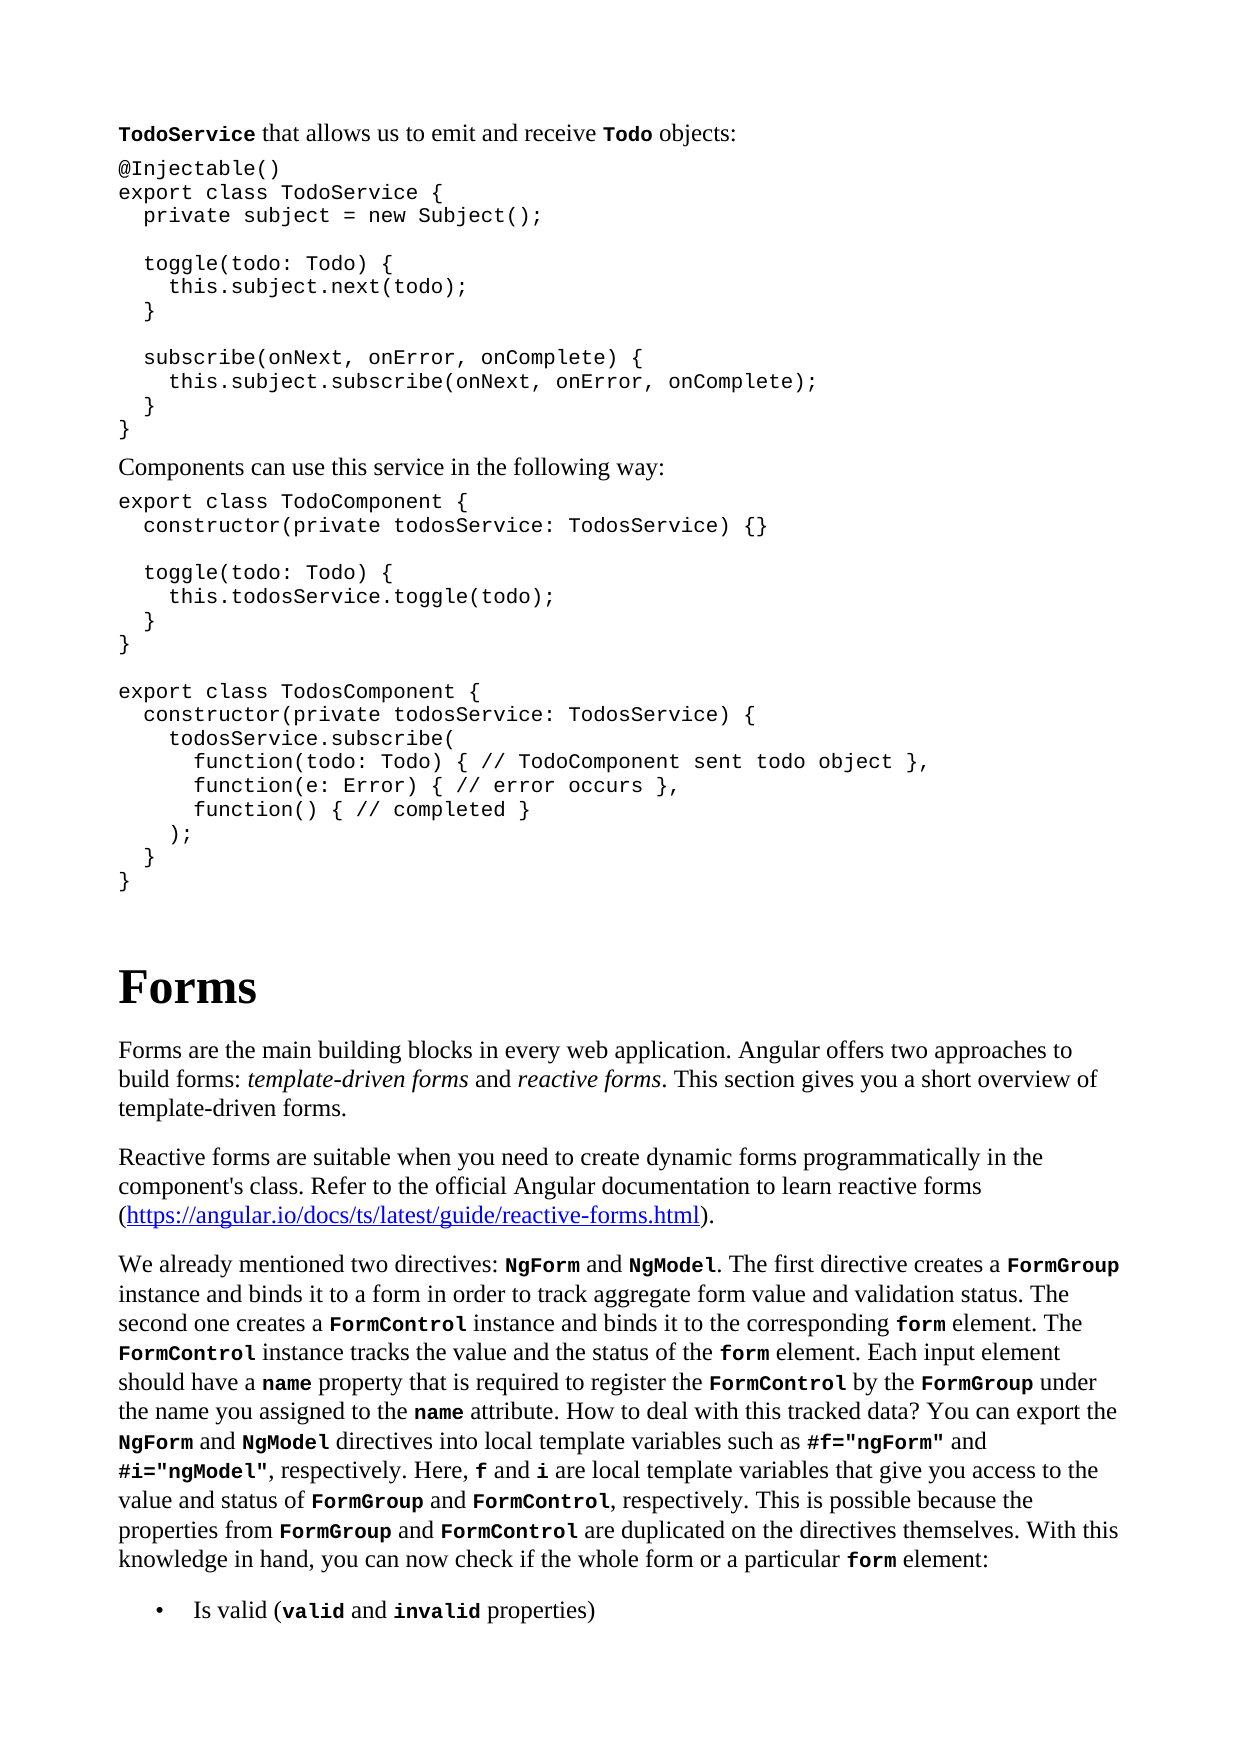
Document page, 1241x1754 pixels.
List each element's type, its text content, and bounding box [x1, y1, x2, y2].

text Components can use this service in the following way: [118, 452, 1122, 481]
text export class TodoComponent { constructor(private todosService: TodosService) {} toggle(todo: Todo) { this.todosService.toggle(todo); } } export class TodosComponent { constructor(private todosService: TodosService) { todosService.subscribe( function(todo: Todo) { // TodoComponent sent todo object }, function(e: Error) { // error occurs }, function() { // completed } ); } } [118, 491, 1122, 893]
text We already mentioned two directives: NgForm and NgModel. The first directive creates a FormGroup instance and binds it to a form in order to track aggregate form value and validation status. The second one creates a FormControl instance and binds it to the corresponding form element. The FormControl instance tracks the value and the status of the form element. Each input element should have a name property that is required to register the FormControl by the FormGroup under the name you assigned to the name attribute. How to deal with this tracked data? You can export the NgForm and NgModel directives into local template variables such as #f="ngForm" and #i="ngModel", respectively. Here, f and i are local template variables that give you access to the value and status of FormGroup and FormControl, respectively. This is possible because the properties from FormGroup and FormControl are duplicated on the directives themselves. With this knowledge in hand, you can now check if the whole form or a particular form element: [118, 1249, 1122, 1574]
text Forms [118, 957, 1122, 1014]
text TodoService that allows us to emit and receive Todo objects: [118, 118, 1122, 148]
list Is valid (valid and invalid properties) [156, 1595, 1122, 1624]
text Reactive forms are suitable when you need to create dynamic forms programmatically in the component's class. Refer to the official Angular documentation to learn reactive forms (https://angular.io/docs/ts/latest/guide/reactive-forms.html). [118, 1142, 1122, 1228]
text @Injectable() export class TodoService { private subject = new Subject(); toggle(todo: Todo) { this.subject.next(todo); } subscribe(onNext, onError, onComplete) { this.subject.subscribe(onNext, onError, onComplete); } } [118, 158, 1122, 442]
text Forms are the main building blocks in every web application. Angular offers two approaches to build forms: template-driven forms and reactive forms. This section gives you a short overview of template-driven forms. [118, 1035, 1122, 1121]
